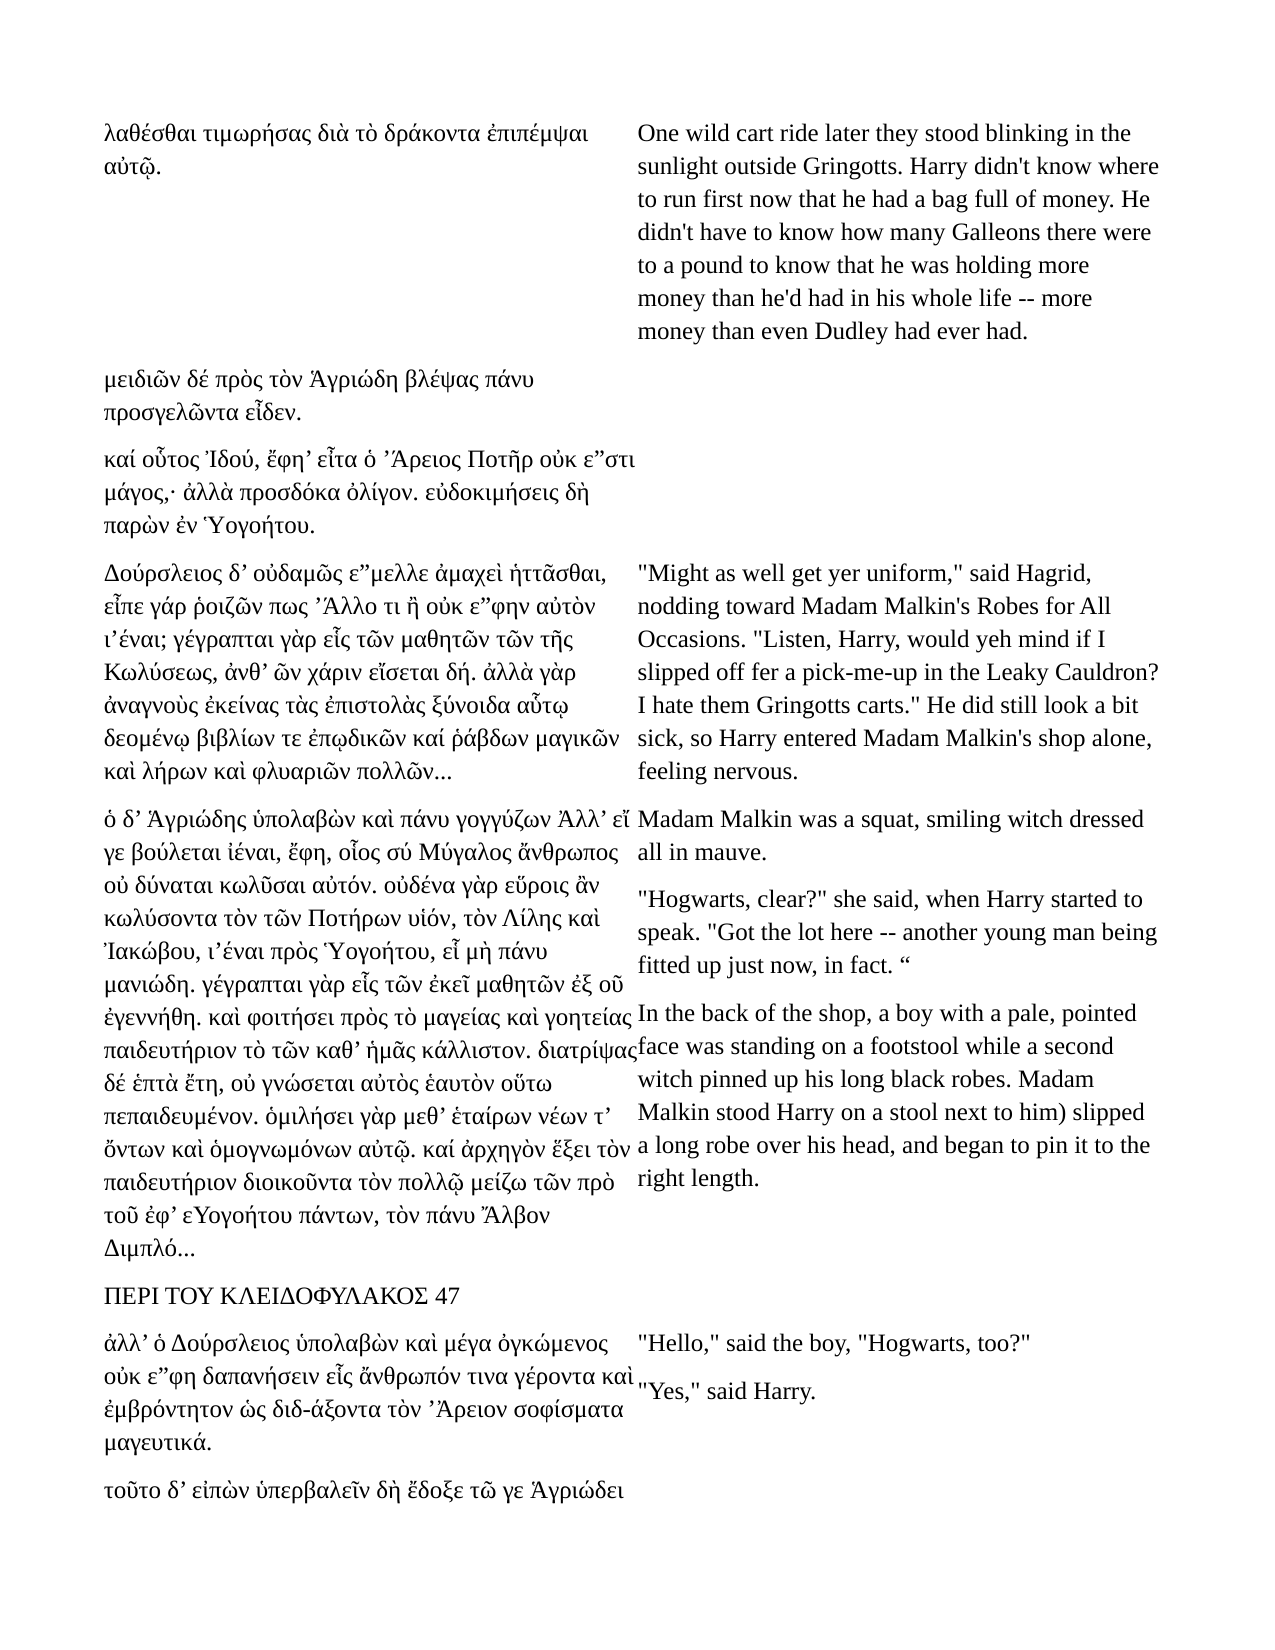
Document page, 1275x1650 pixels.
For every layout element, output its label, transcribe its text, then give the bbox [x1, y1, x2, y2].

table_cell [638, 364, 1162, 444]
table_cell ὁ δ’ Ἁγριώδης ὑπολαβὼν καὶ πάνυ γογγύζων Ἀλλ’ εἴ γε βούλεται ἰέναι, ἔφη, οἷος σύ Μύγαλος ἄνθρωπος οὐ δύναται κωλῦσαι αὐτόν. οὐδένα γὰρ εὕροις ἂν κωλύσοντα τὸν τῶν Ποτήρων υἱόν, τὸν Λίλης καὶ Ἰακώβου, ι’έναι πρὸς Ὑογοήτου, εἷ μὴ πάνυ μανιώδη. γέγραπται γὰρ εἷς τῶν ἐκεῖ μαθητῶν ἐξ οῦ ἐγεννήθη. καὶ φοιτήσει πρὸς τὸ μαγείας καὶ γοητείας παιδευτήριον τὸ τῶν καθ’ ἡμᾶς κάλλιστον. διατρίψας δέ ἑπτὰ ἔτη, οὐ γνώσεται αὐτὸς ἑαυτὸν οὕτω πεπαιδευμένον. ὁμιλήσει γὰρ μεθ’ ἑταίρων νέων τ’ ὄντων καὶ ὁμογνωμόνων αὐτῷ. καί ἀρχηγὸν ἕξει τὸν παιδευτήριον διοικοῦντα τὸν πολλῷ μείζω τῶν πρὸ τοῦ ἐφ’ εΥογοήτου πάντων, τὸν πάνυ Ἄλβον Διμπλό... [104, 804, 637, 1281]
table_cell Madam Malkin was a squat, smiling witch dressed all in mauve. "Hogwarts, clear?" she said, when Harry started to speak. "Got the lot here -- another young man being fitted up just now, in fact. “ In the back of the shop, a boy with a pale, pointed face was standing on a footstool while a second witch pinned up his long black robes. Madam Malkin stood Harry on a stool next to him) slipped a long robe over his head, and began to pin it to the right length. [638, 804, 1162, 1281]
table_cell "Hello," said the boy, "Hogwarts, too?" "Yes," said Harry. [638, 1328, 1162, 1475]
table_cell μειδιῶν δέ πρὸς τὸν Ἁγριώδη βλέψας πάνυ προσγελῶντα εἶδεν. [104, 364, 637, 444]
table_cell καί οὗτος Ἰδού, ἔφη’ εἶτα ὁ ’Άρειος Ποτῆρ οὐκ ε”στι μάγος,· ἀλλὰ προσδόκα ὀλίγον. εὐδοκιμήσεις δὴ παρὼν ἐν Ὑογοήτου. [104, 445, 637, 558]
table_cell "Might as well get yer uniform," said Hagrid, nodding toward Madam Malkin's Robes for All Occasions. "Listen, Harry, would yeh mind if I slipped off fer a pick-me-up in the Leaky Cauldron? I hate them Gringotts carts." He did still look a bit sick, so Harry entered Madam Malkin's shop alone, feeling nervous. [638, 558, 1162, 804]
table_cell τοῦτο δ’ εἰπὼν ὑπερβαλεῖν δὴ ἔδοξε τῶ γε Ἁγριώδει [104, 1475, 637, 1523]
table_cell Δούρσλειος δ’ οὐδαμῶς ε”μελλε ἀμαχεὶ ἡττᾶσθαι, εἶπε γάρ ῥοιζῶν πως ’Άλλο τι ἢ οὐκ ε”φην αὐτὸν ι’έναι; γέγραπται γὰρ εἷς τῶν μαθητῶν τῶν τῆς Κωλύσεως, ἀνθ’ ῶν χάριν εἴσεται δή. ἀλλὰ γὰρ ἀναγνοὺς ἐκείνας τὰς ἐπιστολὰς ξύνοιδα αὗτῳ δεομένῳ βιβλίων τε ἐπῳδικῶν καί ῥάβδων μαγικῶν καὶ λήρων καὶ φλυαριῶν πολλῶν... [104, 558, 637, 804]
table_cell ἀλλ’ ὁ Δούρσλειος ὑπολαβὼν καὶ μέγα ὀγκώμενος οὐκ ε”φη δαπανήσειν εἷς ἄνθρωπόν τινα γέροντα καὶ ἐμβρόντητον ὡς διδ-άξοντα τὸν ’Ἀρειον σοφίσματα μαγευτικά. [104, 1328, 637, 1475]
table_cell [638, 1475, 1162, 1523]
table_cell One wild cart ride later they stood blinking in the sunlight outside Gringotts. Harry didn't know where to run first now that he had a bag full of money. He didn't have to know how many Galleons there were to a pound to know that he was holding more money than he'd had in his whole life -- more money than even Dudley had ever had. [638, 118, 1162, 364]
table_cell [638, 1281, 1162, 1328]
table_cell ΠΕΡΙ ΤΟΥ ΚΛΕΙΔΟΦΥΛΑΚΟΣ 47 [104, 1281, 637, 1328]
table_cell [638, 445, 1162, 558]
table_cell λαθέσθαι τιμωρήσας διὰ τὸ δράκοντα ἐπιπέμψαι αὐτῷ. [104, 118, 637, 364]
